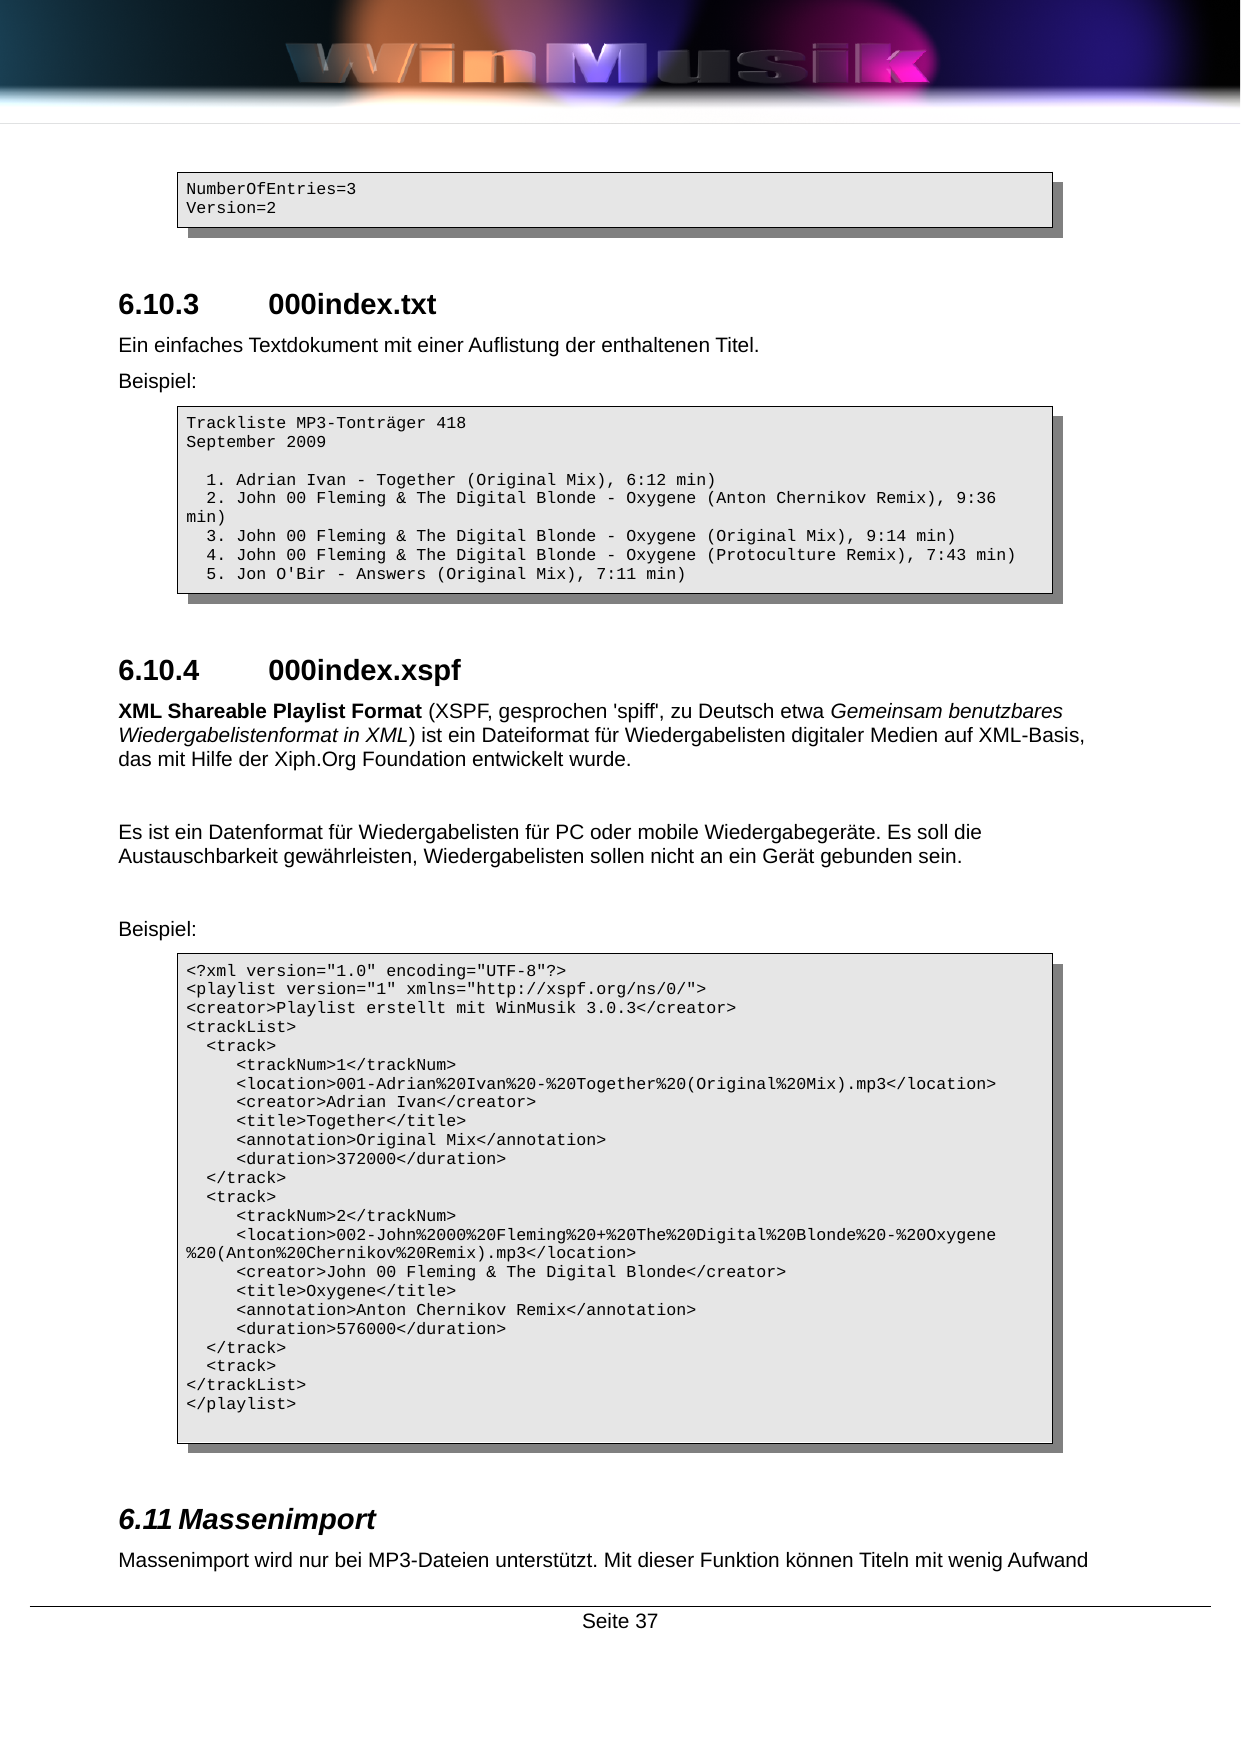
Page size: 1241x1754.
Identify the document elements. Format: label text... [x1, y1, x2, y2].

text Version=2 [178, 190, 1052, 227]
text <creator>Adrian Ivan</creator> [178, 1085, 1052, 1104]
text <location>002-John%2000%20Fleming%20+%20The%20Digital%20Blonde%20-%20Oxygene%20(Anton%20Chernikov%20Remix).mp3</location> [178, 1217, 1052, 1255]
subtitle 000index.txt [118, 287, 1122, 320]
text <playlist version="1" xmlns="http://xspf.org/ns/0/"> [178, 972, 1052, 991]
text <title>Together</title> [178, 1104, 1052, 1123]
text September 2009 [178, 424, 1052, 443]
text <duration>576000</duration> [178, 1311, 1052, 1330]
text 1. Adrian Ivan - Together (Original Mix), 6:12 min) [178, 462, 1052, 481]
subtitle Massenimport [118, 1502, 1122, 1536]
text <track> [178, 1179, 1052, 1198]
text <track> [178, 1349, 1052, 1368]
text </track> [178, 1330, 1052, 1349]
text <annotation>Original Mix</annotation> [178, 1123, 1052, 1142]
subtitle 000index.xspf [118, 653, 1122, 686]
text Es ist ein Datenformat für Wiedergabelisten für PC oder mobile Wiedergabegeräte. Es soll die Austauschbarkeit gewährleisten, Wiedergabelisten sollen nicht an ein Gerät gebunden sein. [118, 820, 1122, 868]
text 4. John 00 Fleming & The Digital Blonde - Oxygene (Protoculture Remix), 7:43 min) [178, 538, 1052, 557]
text Ein einfaches Textdokument mit einer Auflistung der enthaltenen Titel. [118, 333, 1122, 357]
text </trackList> [178, 1368, 1052, 1387]
text 2. John 00 Fleming & The Digital Blonde - Oxygene (Anton Chernikov Remix), 9:36 min) [178, 481, 1052, 519]
text <?xml version="1.0" encoding="UTF-8"?> [178, 954, 1052, 972]
text <annotation>Anton Chernikov Remix</annotation> [178, 1292, 1052, 1311]
text <duration>372000</duration> [178, 1142, 1052, 1161]
text 3. John 00 Fleming & The Digital Blonde - Oxygene (Original Mix), 9:14 min) [178, 519, 1052, 538]
text <creator>Playlist erstellt mit WinMusik 3.0.3</creator> [178, 991, 1052, 1010]
text 5. Jon O'Bir - Answers (Original Mix), 7:11 min) [178, 557, 1052, 593]
text Massenimport wird nur bei MP3-Dateien unterstützt. Mit dieser Funktion können Titeln mit wenig Aufwand [118, 1548, 1122, 1572]
text <location>001-Adrian%20Ivan%20-%20Together%20(Original%20Mix).mp3</location> [178, 1066, 1052, 1085]
text <trackList> [178, 1010, 1052, 1028]
text <trackNum>1</trackNum> [178, 1047, 1052, 1066]
text <creator>John 00 Fleming & The Digital Blonde</creator> [178, 1255, 1052, 1274]
text <trackNum>2</trackNum> [178, 1198, 1052, 1217]
text Beispiel: [118, 369, 1122, 393]
text Trackliste MP3-Tonträger 418 [178, 407, 1052, 424]
text </track> [178, 1161, 1052, 1179]
text <track> [178, 1028, 1052, 1047]
text Beispiel: [118, 917, 1122, 941]
text NumberOfEntries=3 [178, 173, 1052, 190]
text </playlist> [178, 1387, 1052, 1406]
text XML Shareable Playlist Format (XSPF, gesprochen 'spiff', zu Deutsch etwa Gemeinsam benutzbares Wiedergabelistenformat in XML) ist ein Dateiformat für Wiedergabelisten digitaler Medien auf XML-Basis, das mit Hilfe der Xiph.Org Foundation entwickelt wurde. [118, 699, 1122, 771]
text <title>Oxygene</title> [178, 1274, 1052, 1292]
